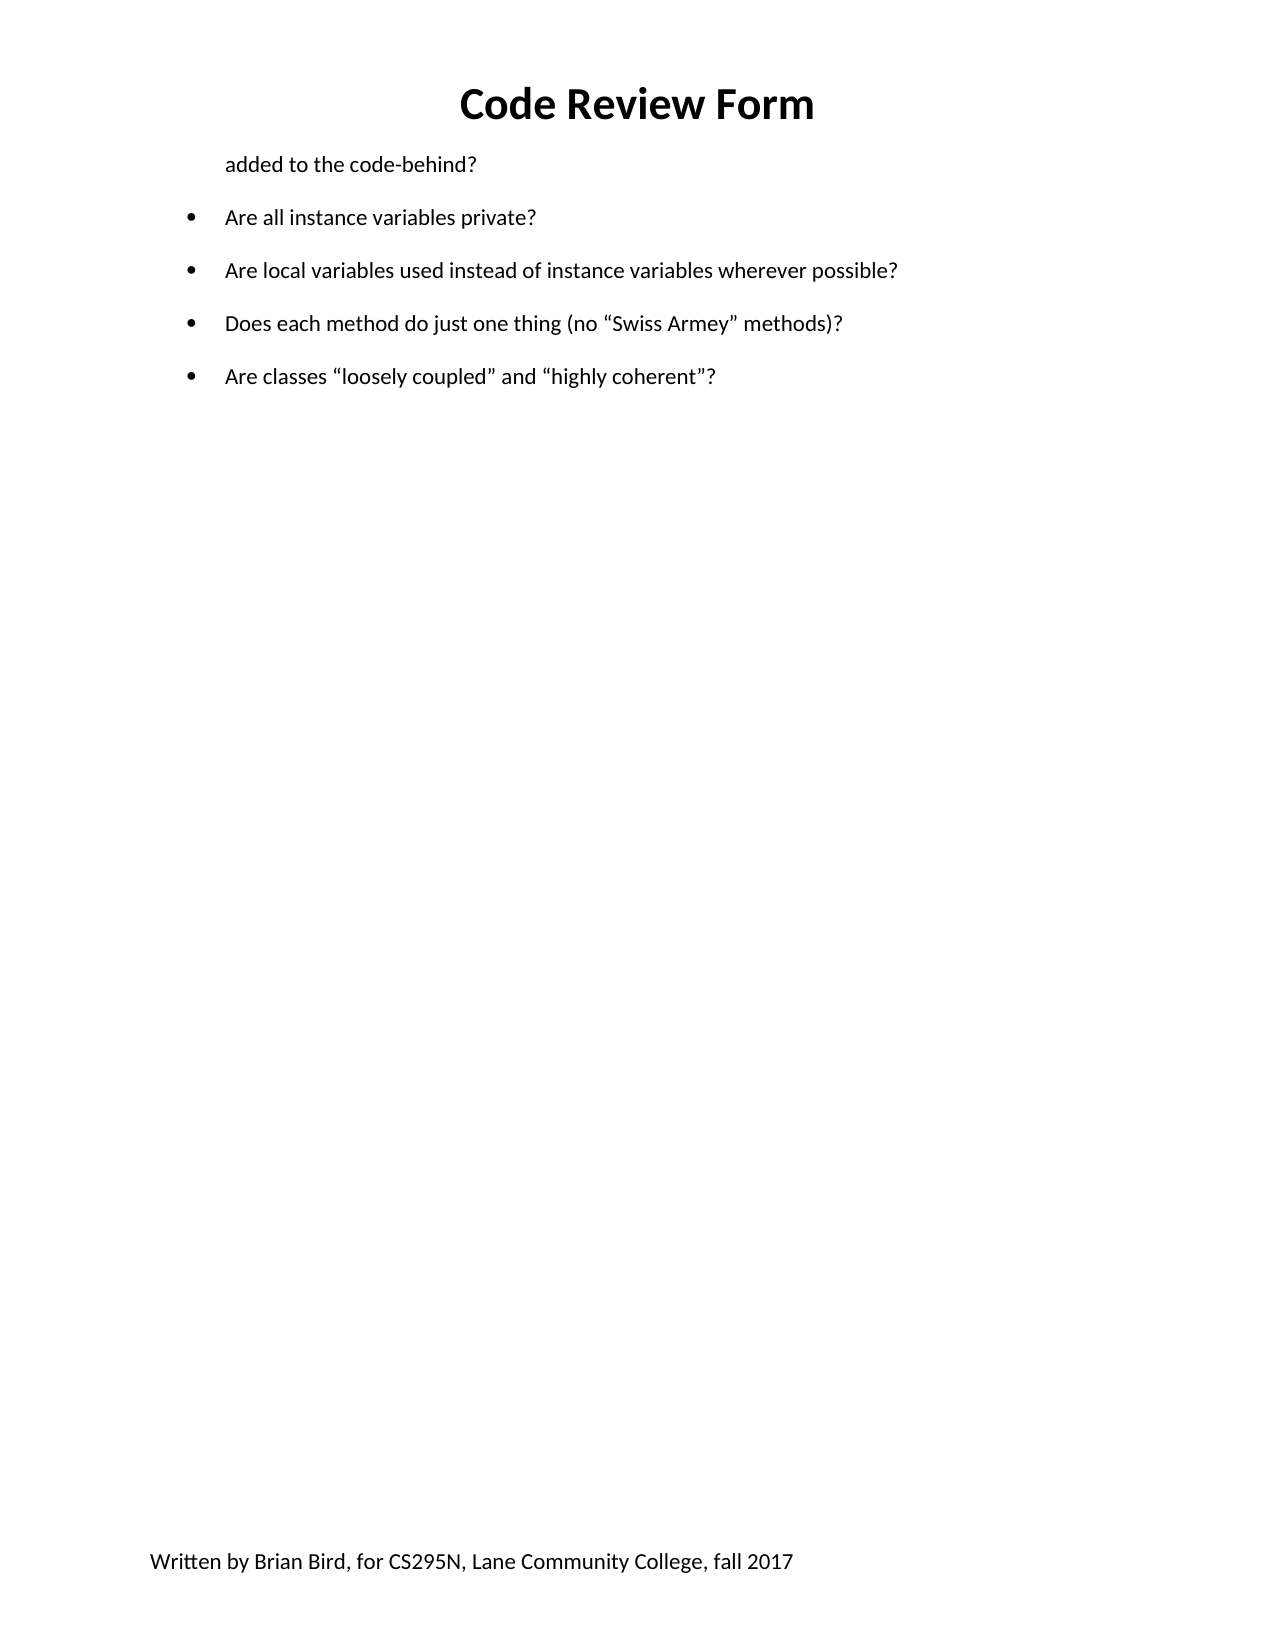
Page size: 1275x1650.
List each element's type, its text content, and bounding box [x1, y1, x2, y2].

list Are local variables used instead of instance variables wherever possible? [187, 256, 1125, 284]
list Are classes “loosely coupled” and “highly coherent”? [187, 362, 1125, 390]
list Does each method do just one thing (no “Swiss Armey” methods)? [187, 309, 1125, 337]
list added to the code-behind? [187, 150, 1125, 178]
list Are all instance variables private? [187, 203, 1125, 231]
